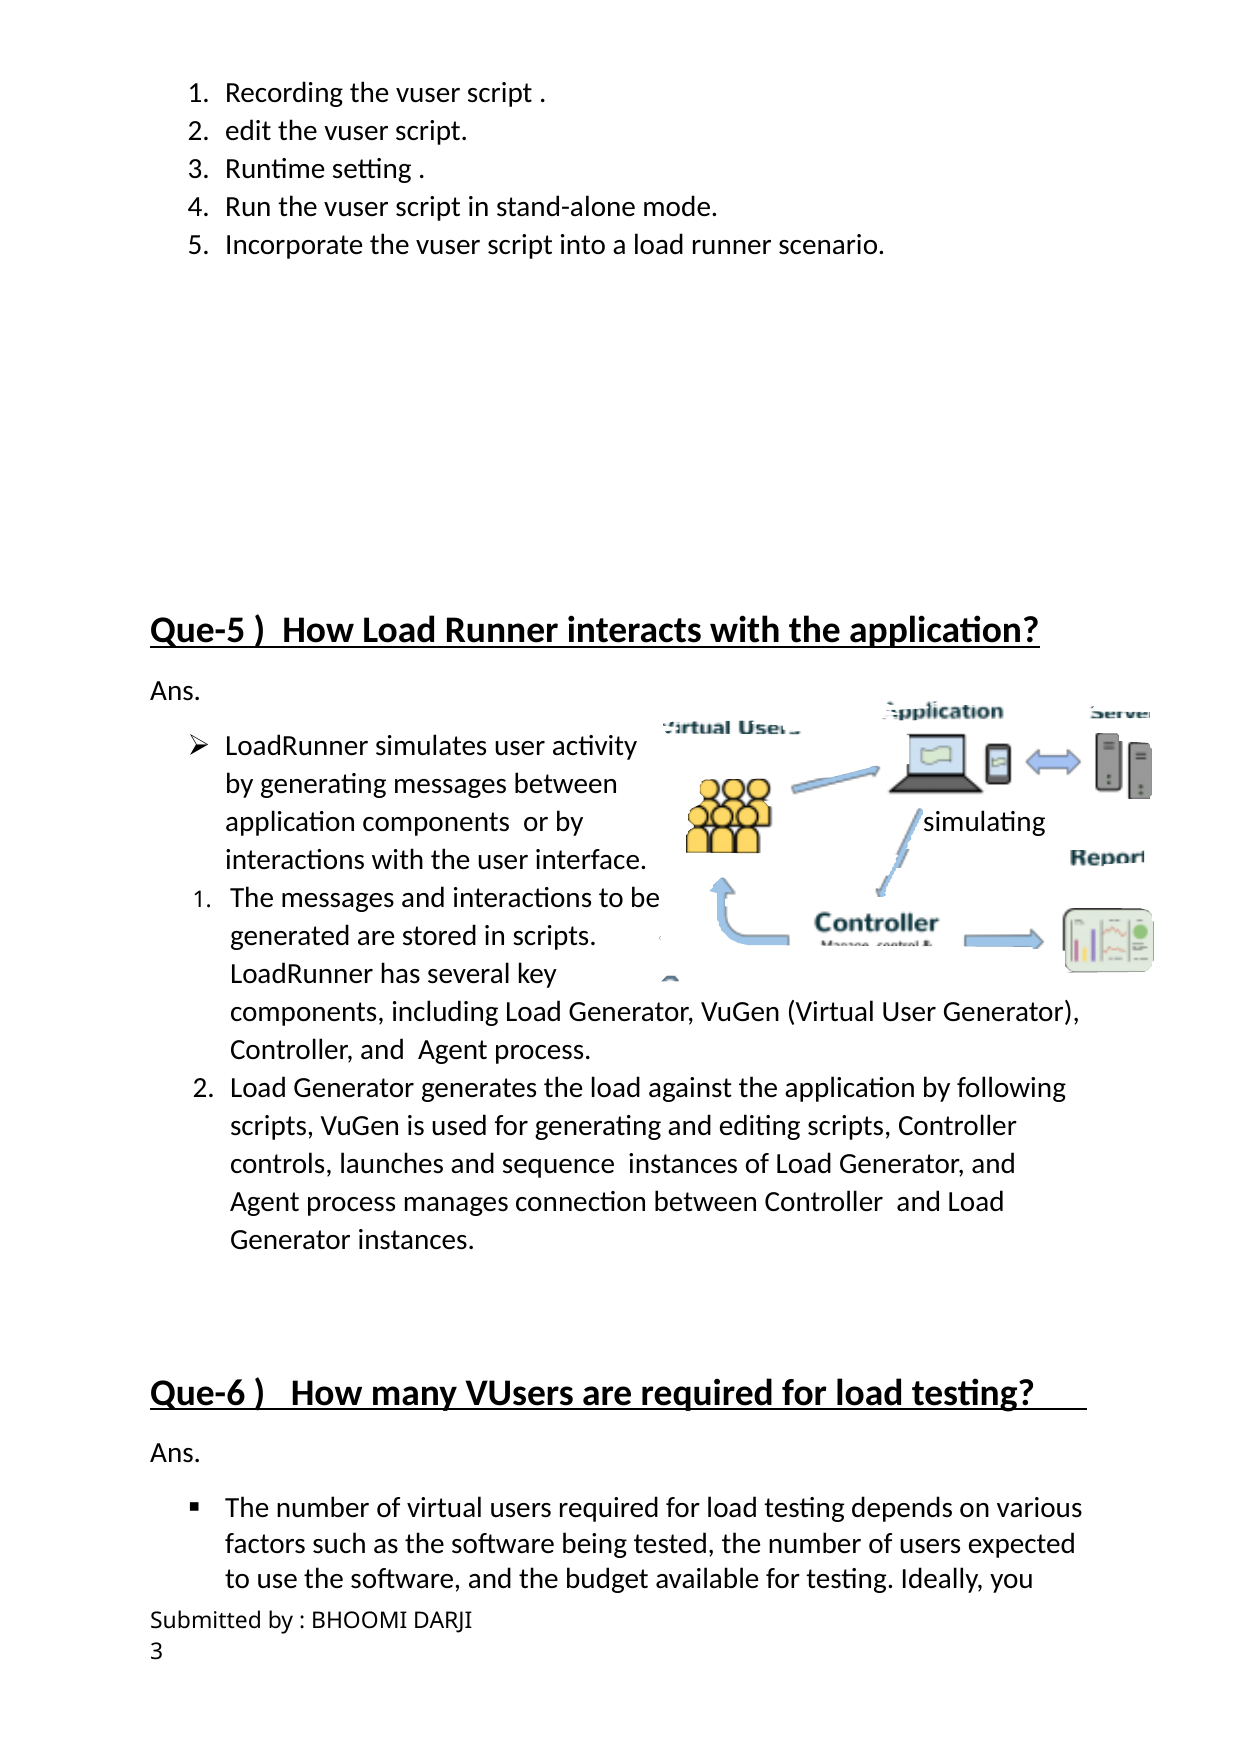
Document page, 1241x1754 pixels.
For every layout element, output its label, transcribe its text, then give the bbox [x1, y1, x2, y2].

list edit the vuser script. [187, 112, 1090, 147]
text Ans. [150, 1434, 1090, 1470]
list Recording the vuser script . [187, 74, 1090, 109]
list Runtime setting . [187, 150, 1090, 185]
text Que-6 ) How many VUsers are required for load testing? [150, 1369, 1090, 1415]
list The number of virtual users required for load testing depends on various factors such as the software being tested, the number of users expected to use the software, and the budget available for testing. Ideally, you [187, 1489, 1090, 1596]
list Run the vuser script in stand-alone mode. [187, 188, 1090, 223]
list The messages and interactions to be generated are stored in scripts. LoadRunner has several key components, including Load Generator, VuGen (Virtual User Generator), Controller, and Agent process. [192, 879, 1090, 1067]
list Load Generator generates the load against the application by following scripts, VuGen is used for generating and editing scripts, Controller controls, launches and sequence instances of Load Generator, and Agent process manages connection between Controller and Load Generator instances. [192, 1069, 1090, 1257]
text Que-5 ) How Load Runner interacts with the application? [150, 606, 1090, 652]
list LoadRunner simulates user activity by generating messages between application components or by simulating interactions with the user interface. [187, 727, 1090, 876]
list Incorporate the vuser script into a load runner scenario. [187, 226, 1090, 261]
text Ans. [150, 672, 1090, 708]
